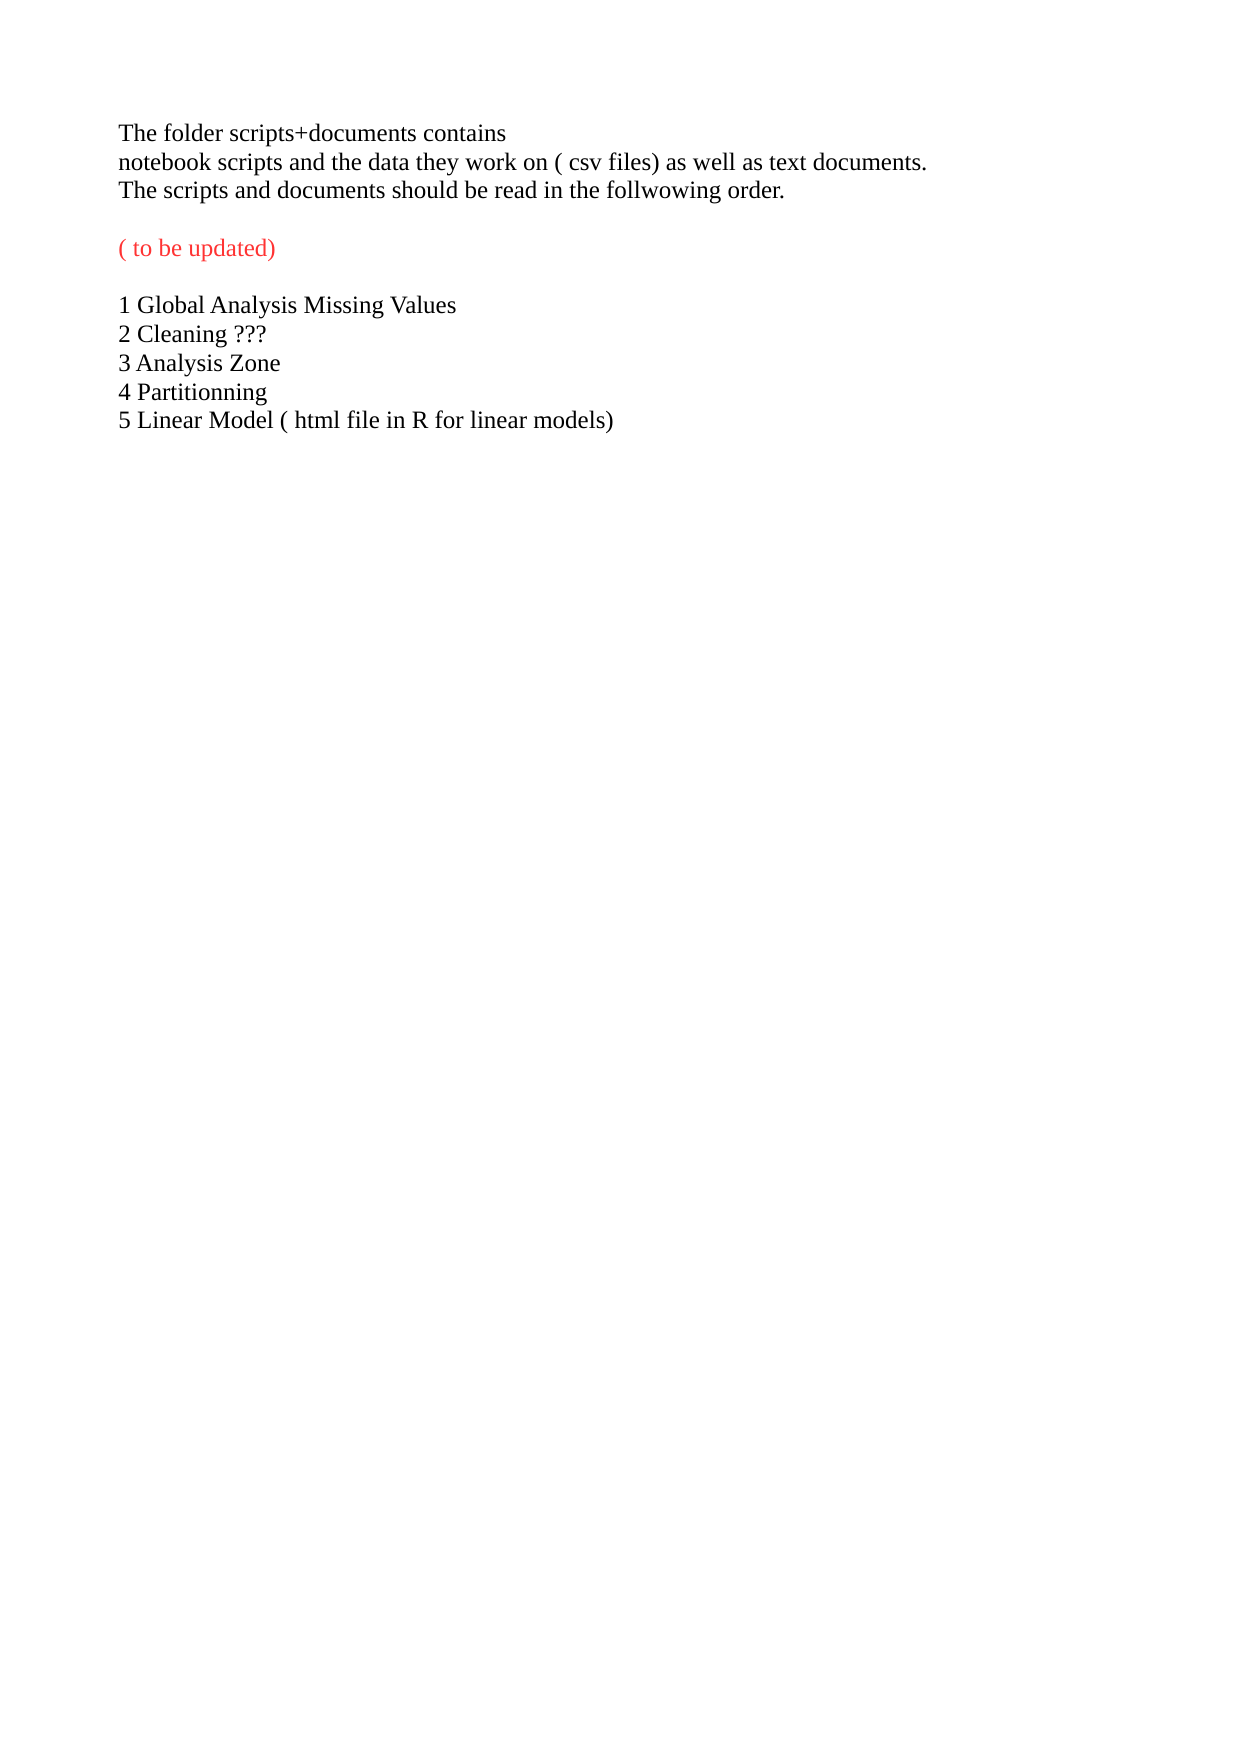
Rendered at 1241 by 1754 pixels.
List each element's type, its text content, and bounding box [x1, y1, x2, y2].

text The folder scripts+documents contains [118, 118, 1122, 147]
text 1 Global Analysis Missing Values [118, 291, 1122, 319]
text ( to be updated) [118, 233, 1122, 262]
text notebook scripts and the data they work on ( csv files) as well as text documents. [118, 147, 1122, 176]
text 3 Analysis Zone [118, 348, 1122, 377]
text 4 Partitionning [118, 377, 1122, 406]
text 2 Cleaning ??? [118, 319, 1122, 348]
text 5 Linear Model ( html file in R for linear models) [118, 406, 1122, 434]
text The scripts and documents should be read in the follwowing order. [118, 176, 1122, 204]
